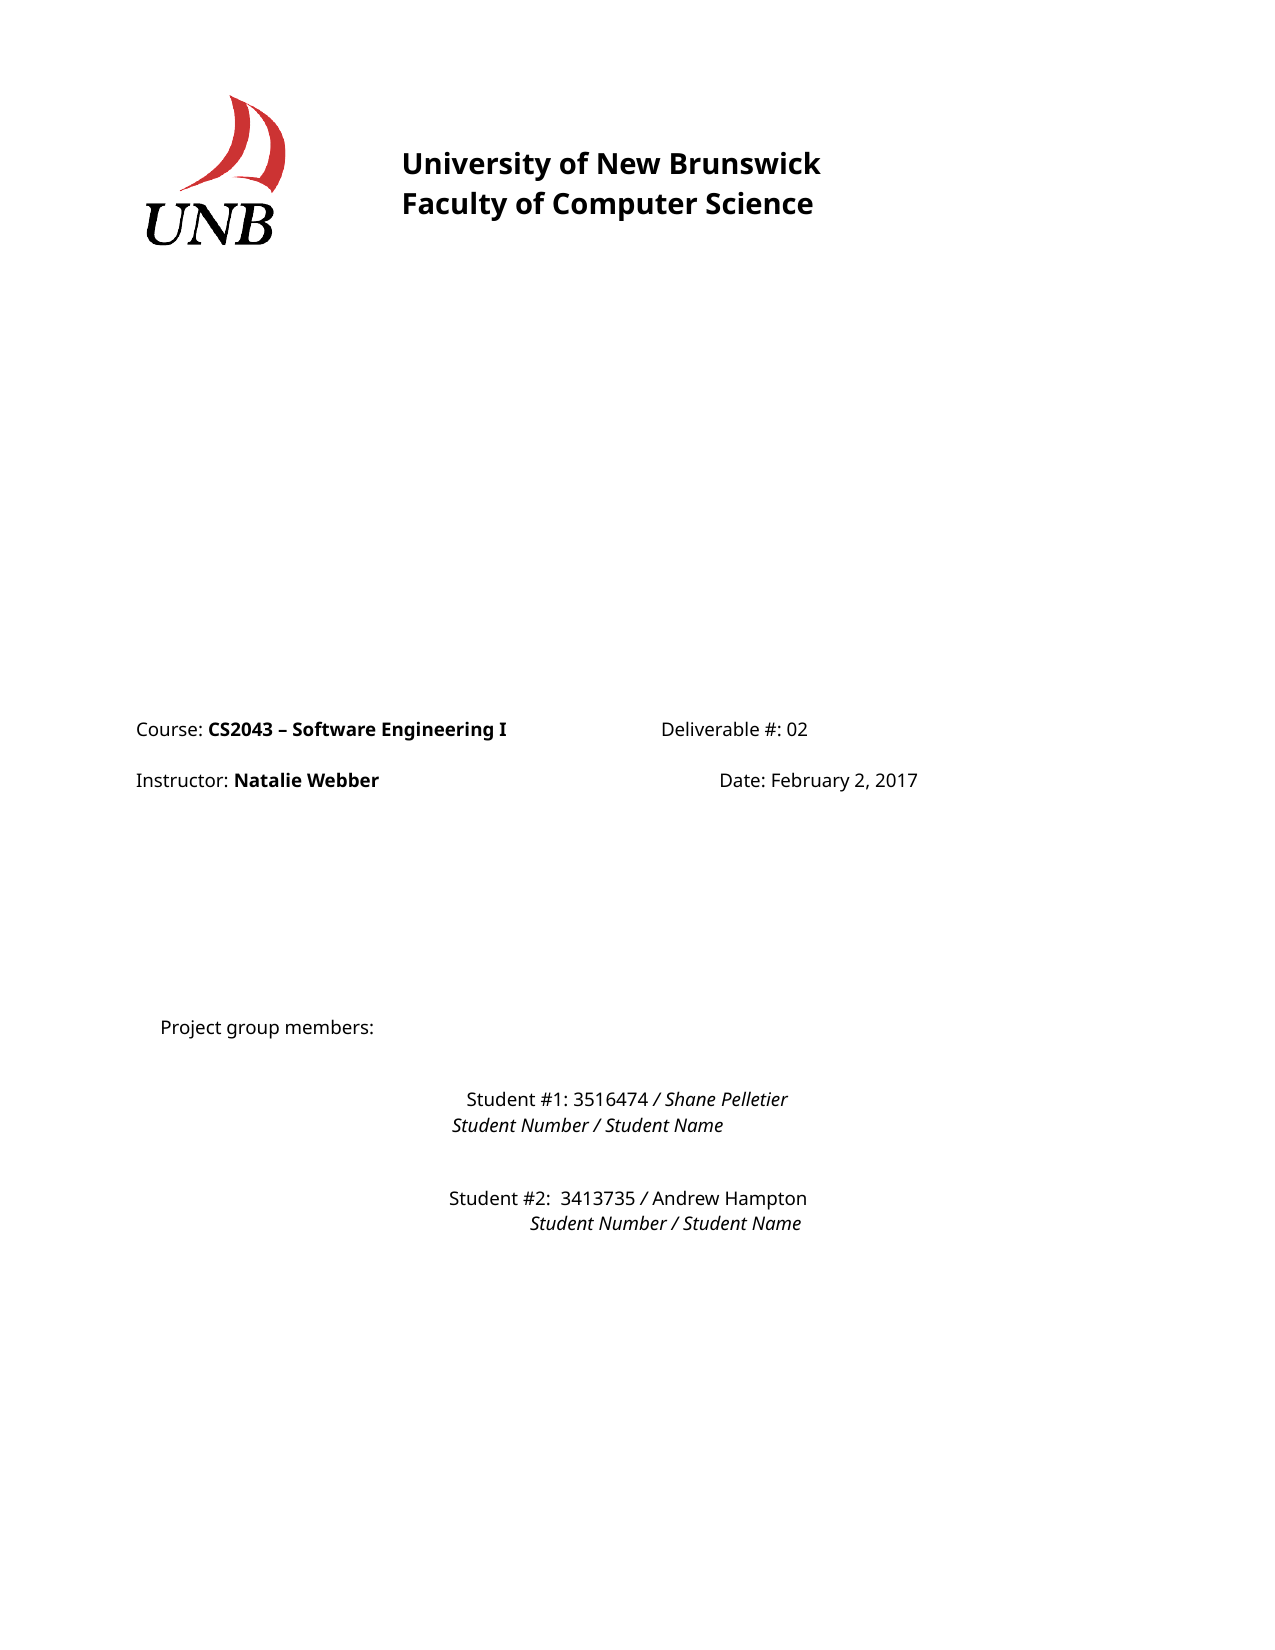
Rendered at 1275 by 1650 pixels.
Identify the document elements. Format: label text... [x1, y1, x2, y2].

text Student Number / Student Name [136, 1210, 1139, 1236]
text Faculty of Computer Science [401, 183, 1139, 223]
text Student #2: 3413735 / Andrew Hampton [136, 1185, 1120, 1210]
text Course: CS2043 – Software Engineering I Deliverable #: 02 [136, 716, 1139, 742]
text Instructor: Natalie Webber Date: February 2, 2017 [136, 767, 1130, 793]
text University of New Brunswick [401, 143, 1139, 183]
text Student #1: 3516474 / Shane Pelletier [136, 1087, 1120, 1112]
text Student Number / Student Name [136, 1112, 1120, 1138]
text Project group members: [136, 1014, 1139, 1039]
